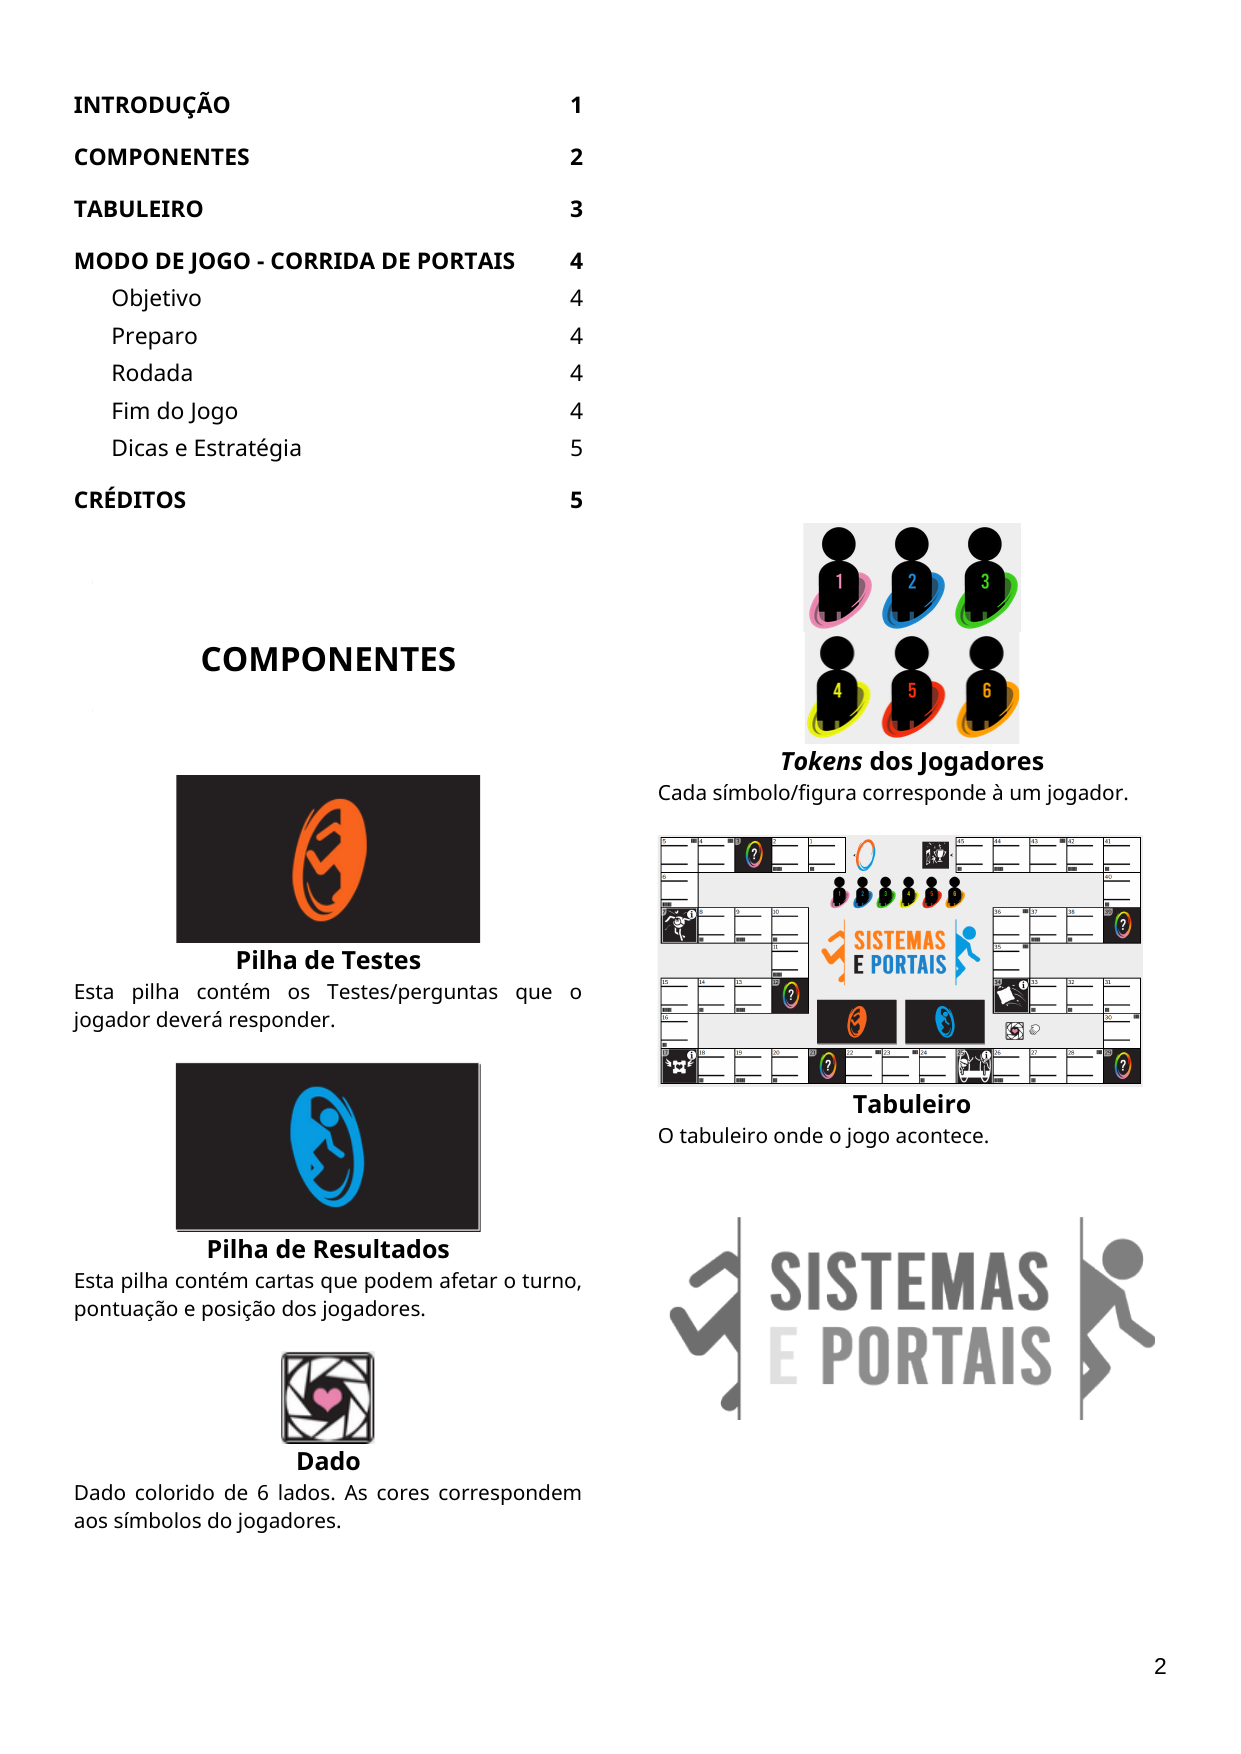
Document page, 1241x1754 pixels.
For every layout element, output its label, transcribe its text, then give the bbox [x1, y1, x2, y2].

text Pilha de Resultados [74, 1232, 583, 1266]
text Esta pilha contém os Testes/perguntas que o jogador deverá responder. [74, 977, 583, 1034]
text Tokens dos Jogadores [658, 744, 1166, 778]
text Preparo 4 [111, 320, 1166, 351]
text Esta pilha contém cartas que podem afetar o turno, pontuação e posição dos jogadores. [74, 1266, 583, 1323]
picture [281, 1351, 375, 1444]
text COMPONENTES 2 [74, 141, 1166, 172]
text Dicas e Estratégia 5 [111, 432, 1166, 463]
picture [176, 775, 480, 943]
text Fim do Jogo 4 [111, 395, 1166, 426]
picture [175, 1062, 481, 1232]
text Pilha de Testes [74, 943, 583, 977]
text Cada símbolo/figura corresponde à um jogador. [658, 778, 1166, 807]
text CRÉDITOS 5 [74, 484, 1166, 516]
text Dado [74, 1444, 583, 1478]
text Tabuleiro [658, 1087, 1166, 1121]
text O tabuleiro onde o jogo acontece. [658, 1121, 1166, 1149]
picture [803, 523, 1021, 744]
text Objetivo 4 [111, 282, 1166, 313]
subtitle COMPONENTES [74, 636, 583, 681]
text TABULEIRO 3 [74, 193, 1166, 224]
picture [669, 1217, 1155, 1420]
text MODO DE JOGO - CORRIDA DE PORTAIS 4 [74, 245, 1166, 276]
text Rodada 4 [111, 357, 1166, 388]
text Dado colorido de 6 lados. As cores correspondem aos símbolos do jogadores. [74, 1478, 583, 1534]
picture [657, 835, 1143, 1087]
text INTRODUÇÃO 1 [74, 88, 1166, 120]
